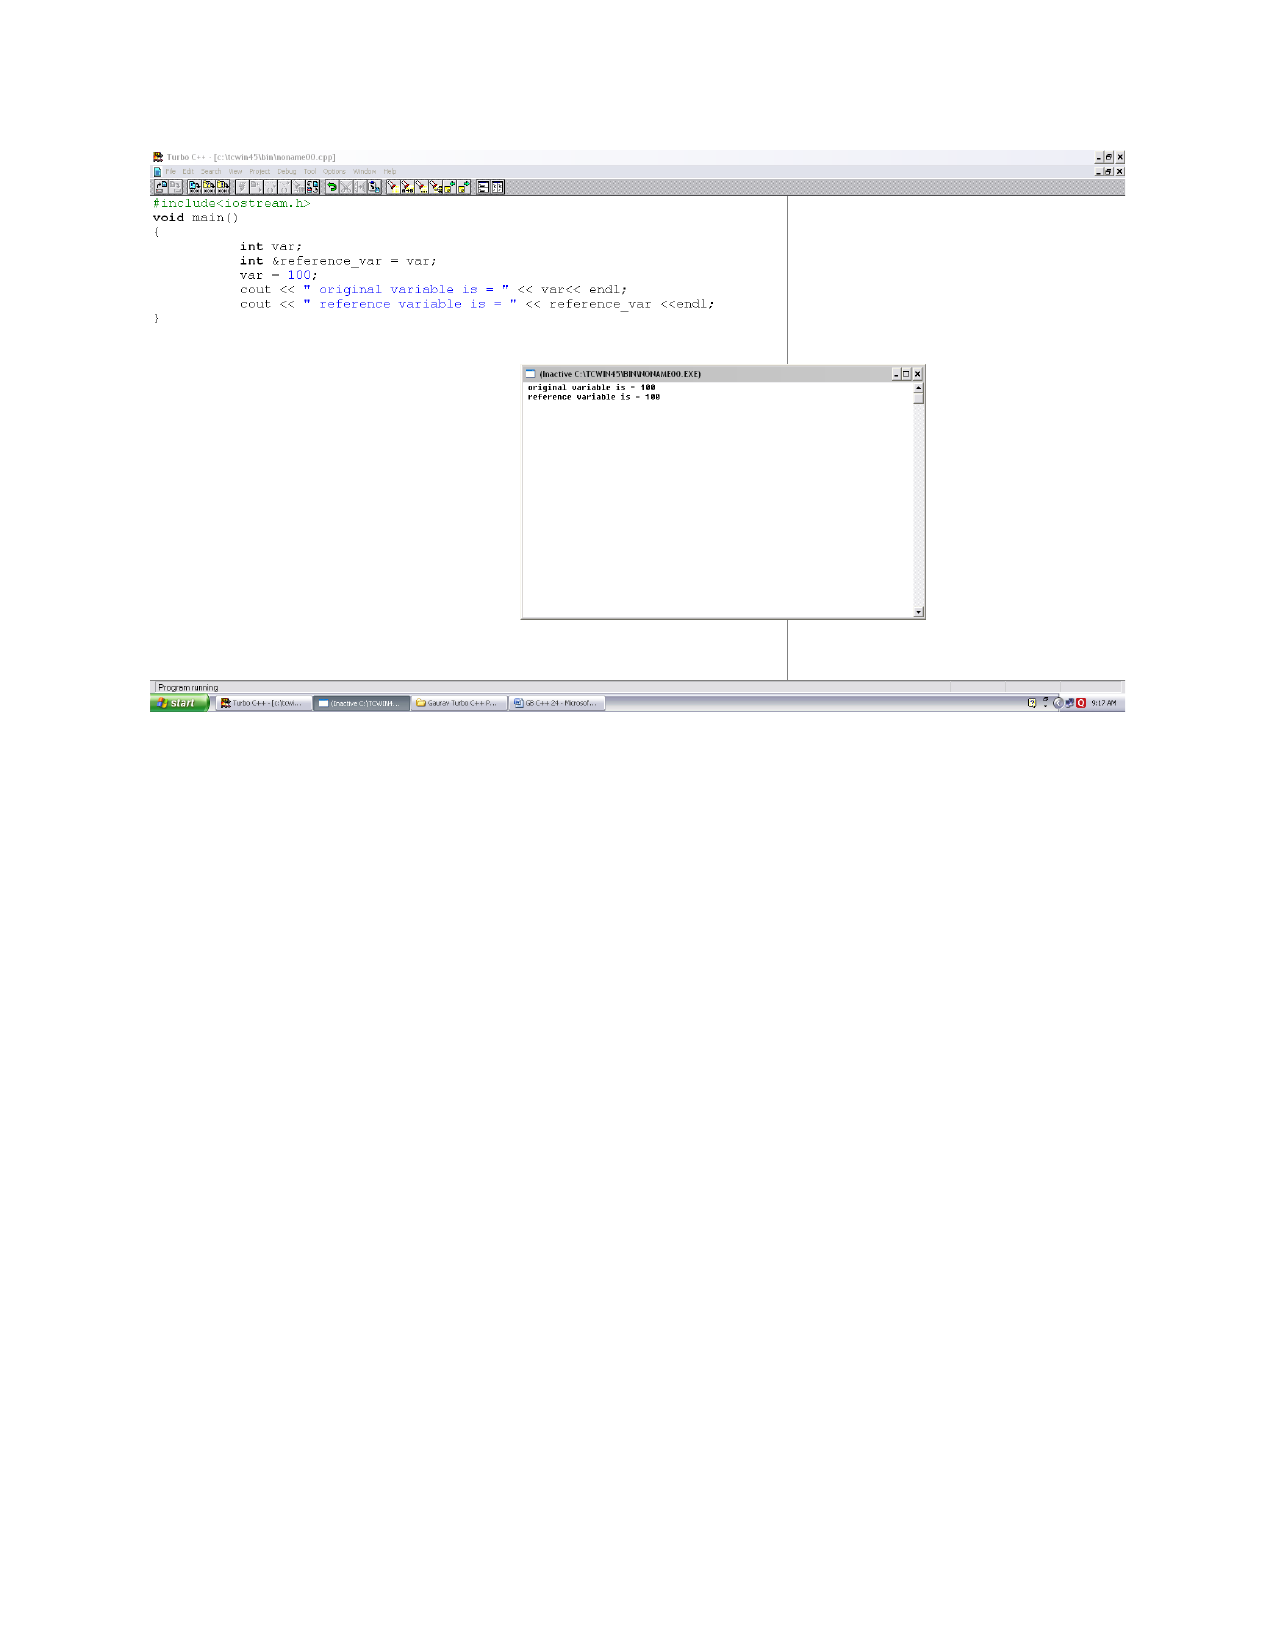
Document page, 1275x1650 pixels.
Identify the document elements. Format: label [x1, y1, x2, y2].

picture [150, 150, 1125, 712]
